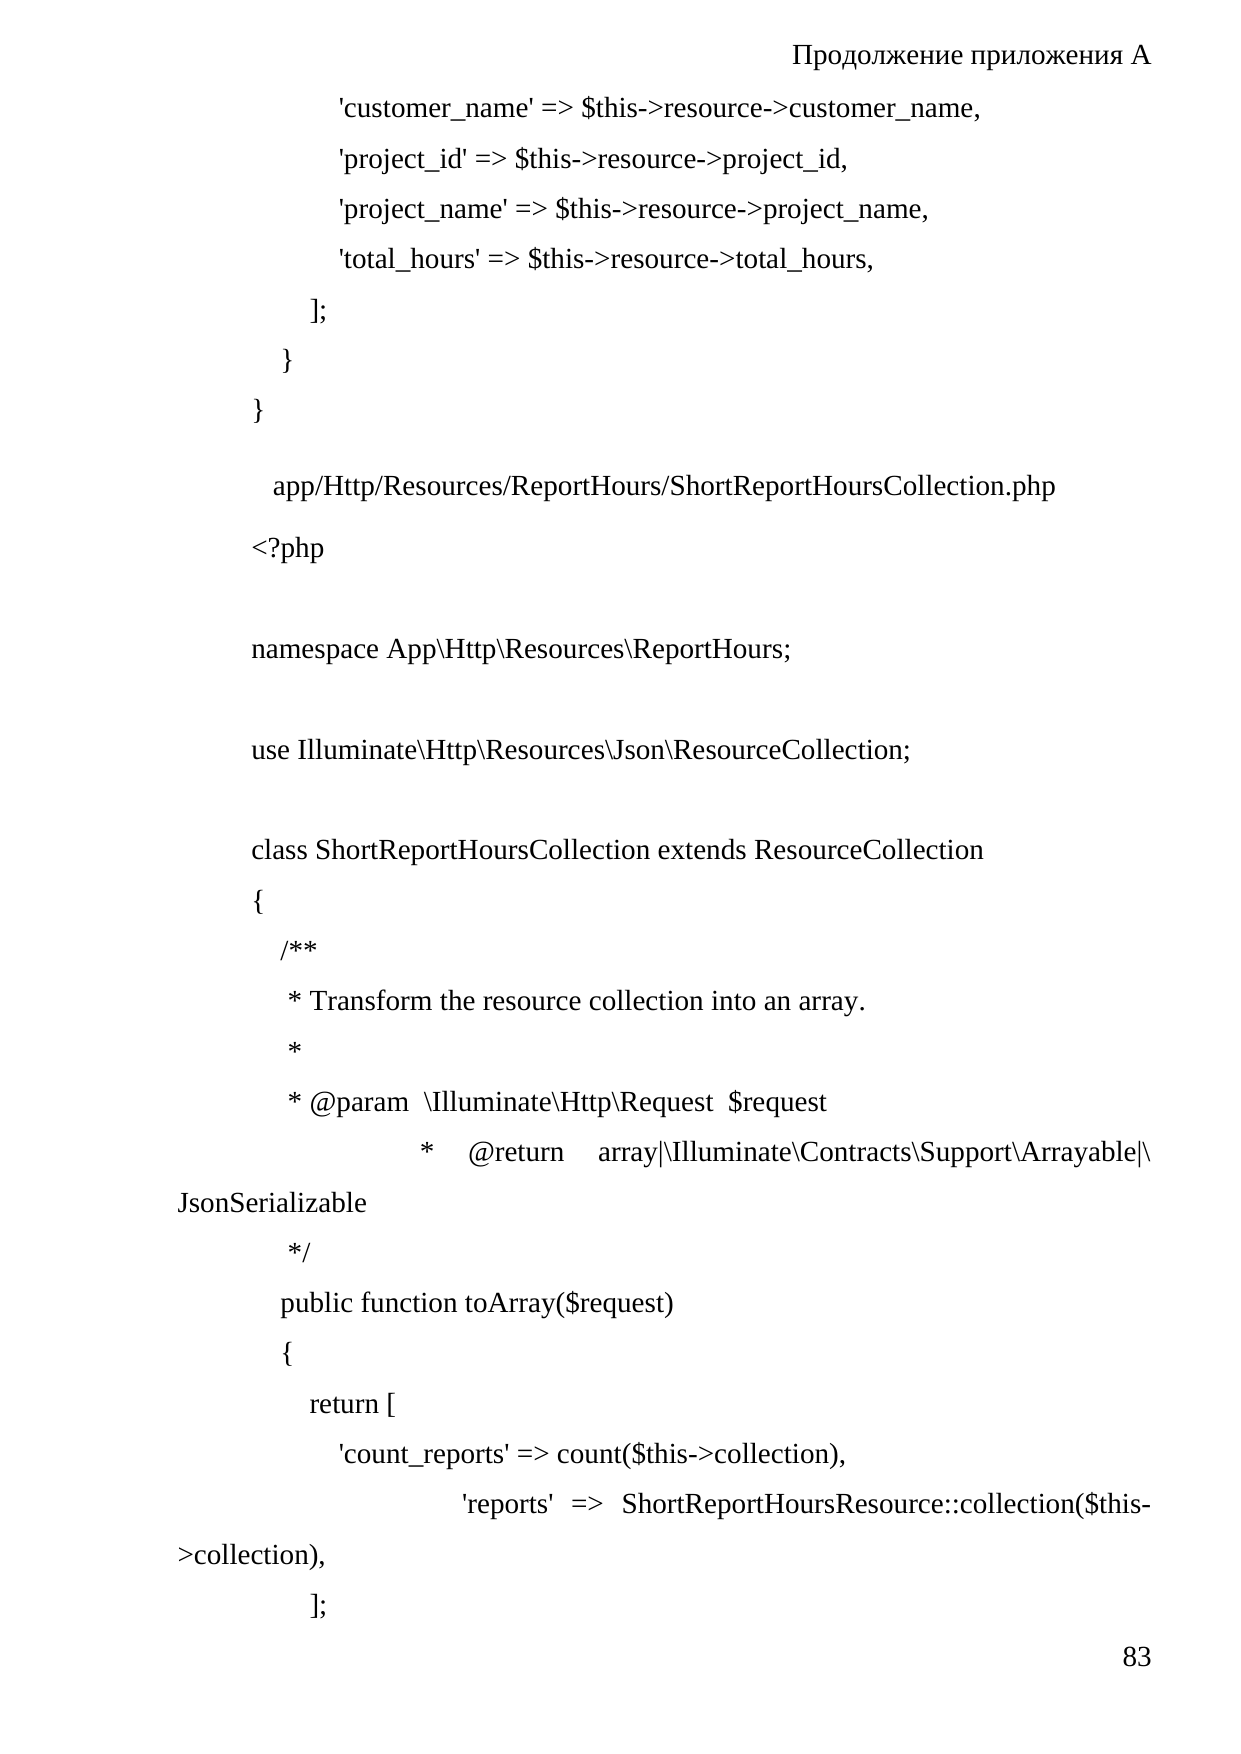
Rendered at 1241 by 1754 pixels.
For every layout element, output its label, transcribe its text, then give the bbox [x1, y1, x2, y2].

text * @return array|\Illuminate\Contracts\Support\Arrayable|\JsonSerializable [177, 1134, 1152, 1218]
text * [177, 1034, 1152, 1067]
text 'project_name' => $this->resource->project_name, [177, 191, 1152, 225]
text return [ [177, 1386, 1152, 1419]
text <?php [177, 531, 1152, 564]
text } [177, 392, 1152, 426]
text */ [177, 1235, 1152, 1268]
text 'project_id' => $this->resource->project_id, [177, 141, 1152, 174]
text namespace App\Http\Resources\ReportHours; [177, 631, 1152, 665]
text { [177, 883, 1152, 916]
text 'total_hours' => $this->resource->total_hours, [177, 242, 1152, 275]
text /** [177, 933, 1152, 967]
text * @param \Illuminate\Http\Request $request [177, 1084, 1152, 1118]
text 'customer_name' => $this->resource->customer_name, [177, 91, 1152, 124]
text { [177, 1336, 1152, 1369]
text use Illuminate\Http\Resources\Json\ResourceCollection; [177, 732, 1152, 765]
text 'count_reports' => count($this->collection), [177, 1436, 1152, 1470]
text ]; [177, 292, 1152, 325]
text public function toArray($request) [177, 1285, 1152, 1319]
subtitle app/Http/Resources/ReportHours/ShortReportHoursCollection.php [177, 468, 1152, 501]
text ]; [177, 1587, 1152, 1621]
text * Transform the resource collection into an array. [177, 983, 1152, 1017]
text } [177, 342, 1152, 376]
text class ShortReportHoursCollection extends ResourceCollection [177, 832, 1152, 866]
text 'reports' => ShortReportHoursResource::collection($this->collection), [177, 1487, 1152, 1570]
